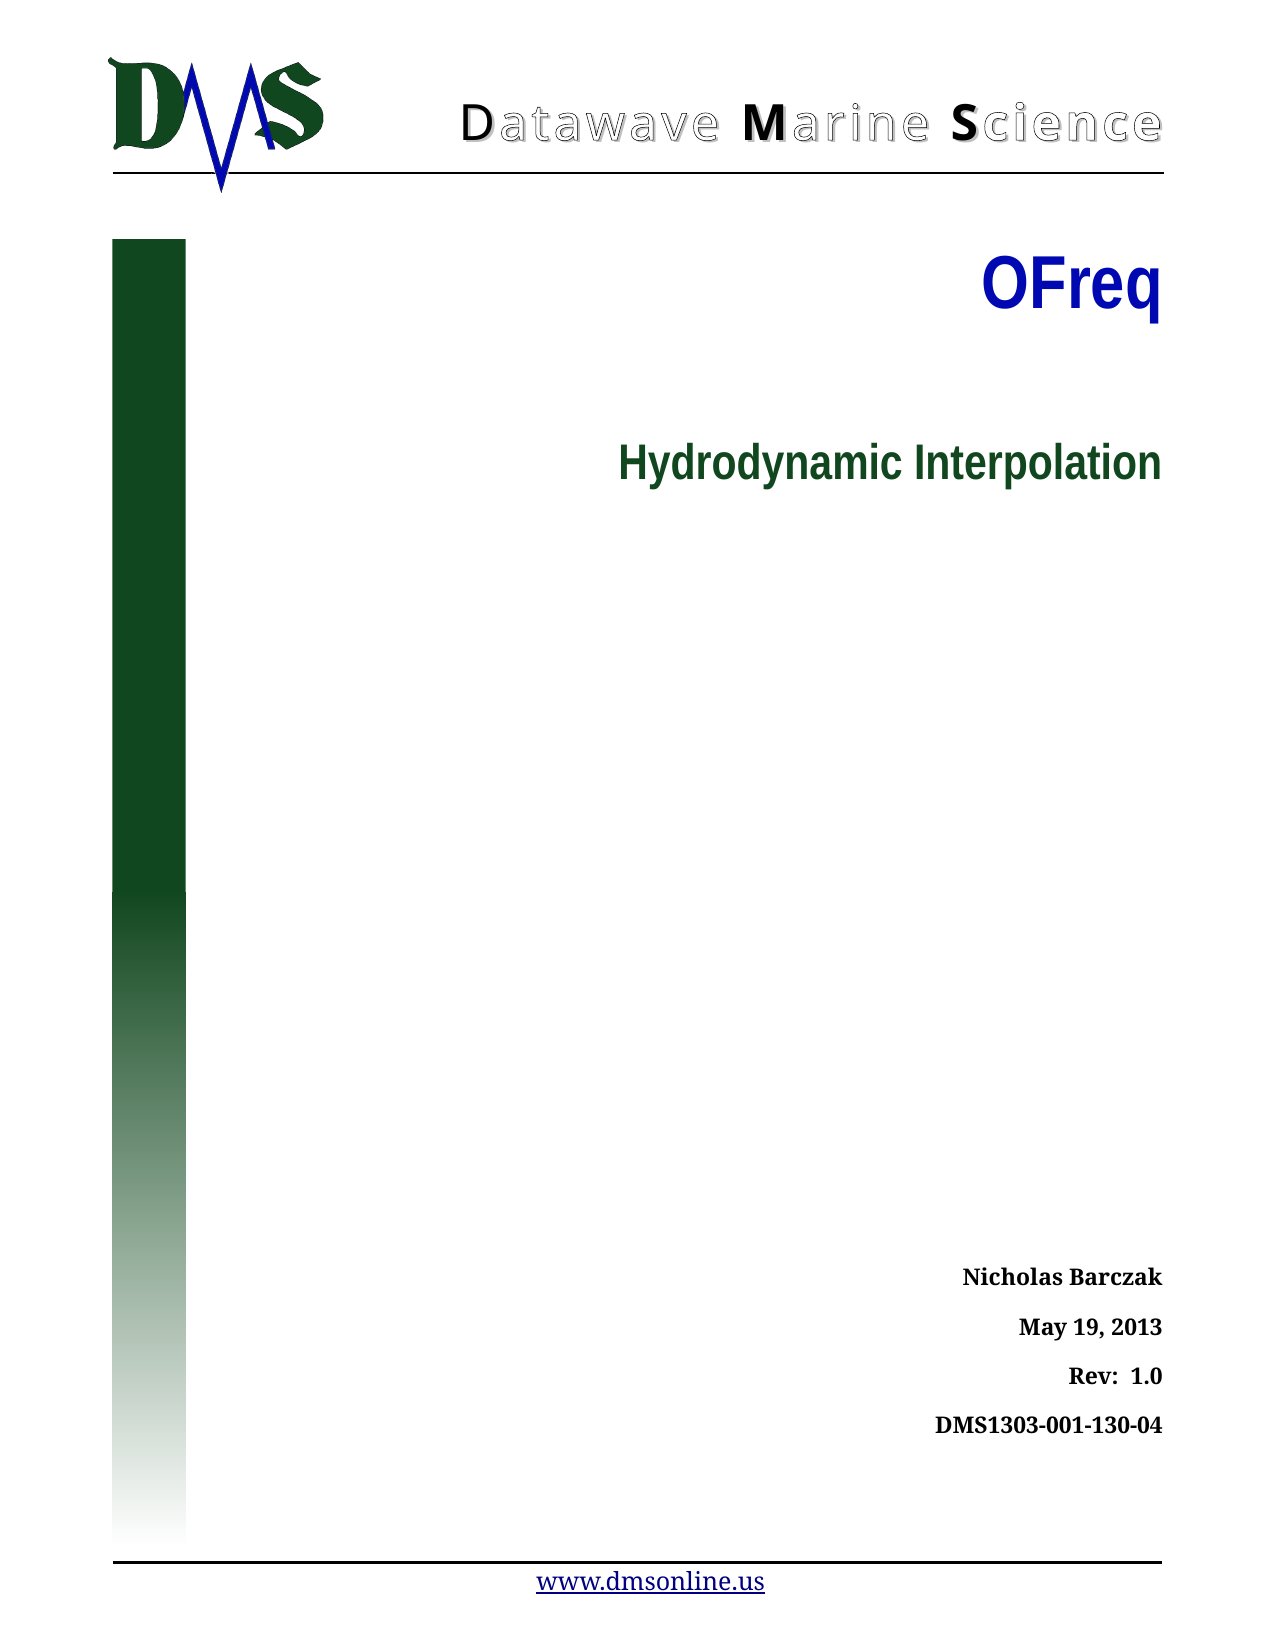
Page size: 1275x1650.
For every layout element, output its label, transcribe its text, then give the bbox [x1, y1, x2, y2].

picture [105, 53, 326, 195]
text May 19, 2013 [186, 1310, 1162, 1342]
subtitle Hydrodynamic Interpolation [186, 432, 1162, 490]
text DMS1303-001-130-04 [186, 1409, 1162, 1440]
text Nicholas Barczak [186, 1261, 1162, 1292]
title oFreq [112, 238, 1162, 324]
text Rev: 1.0 [186, 1360, 1162, 1391]
